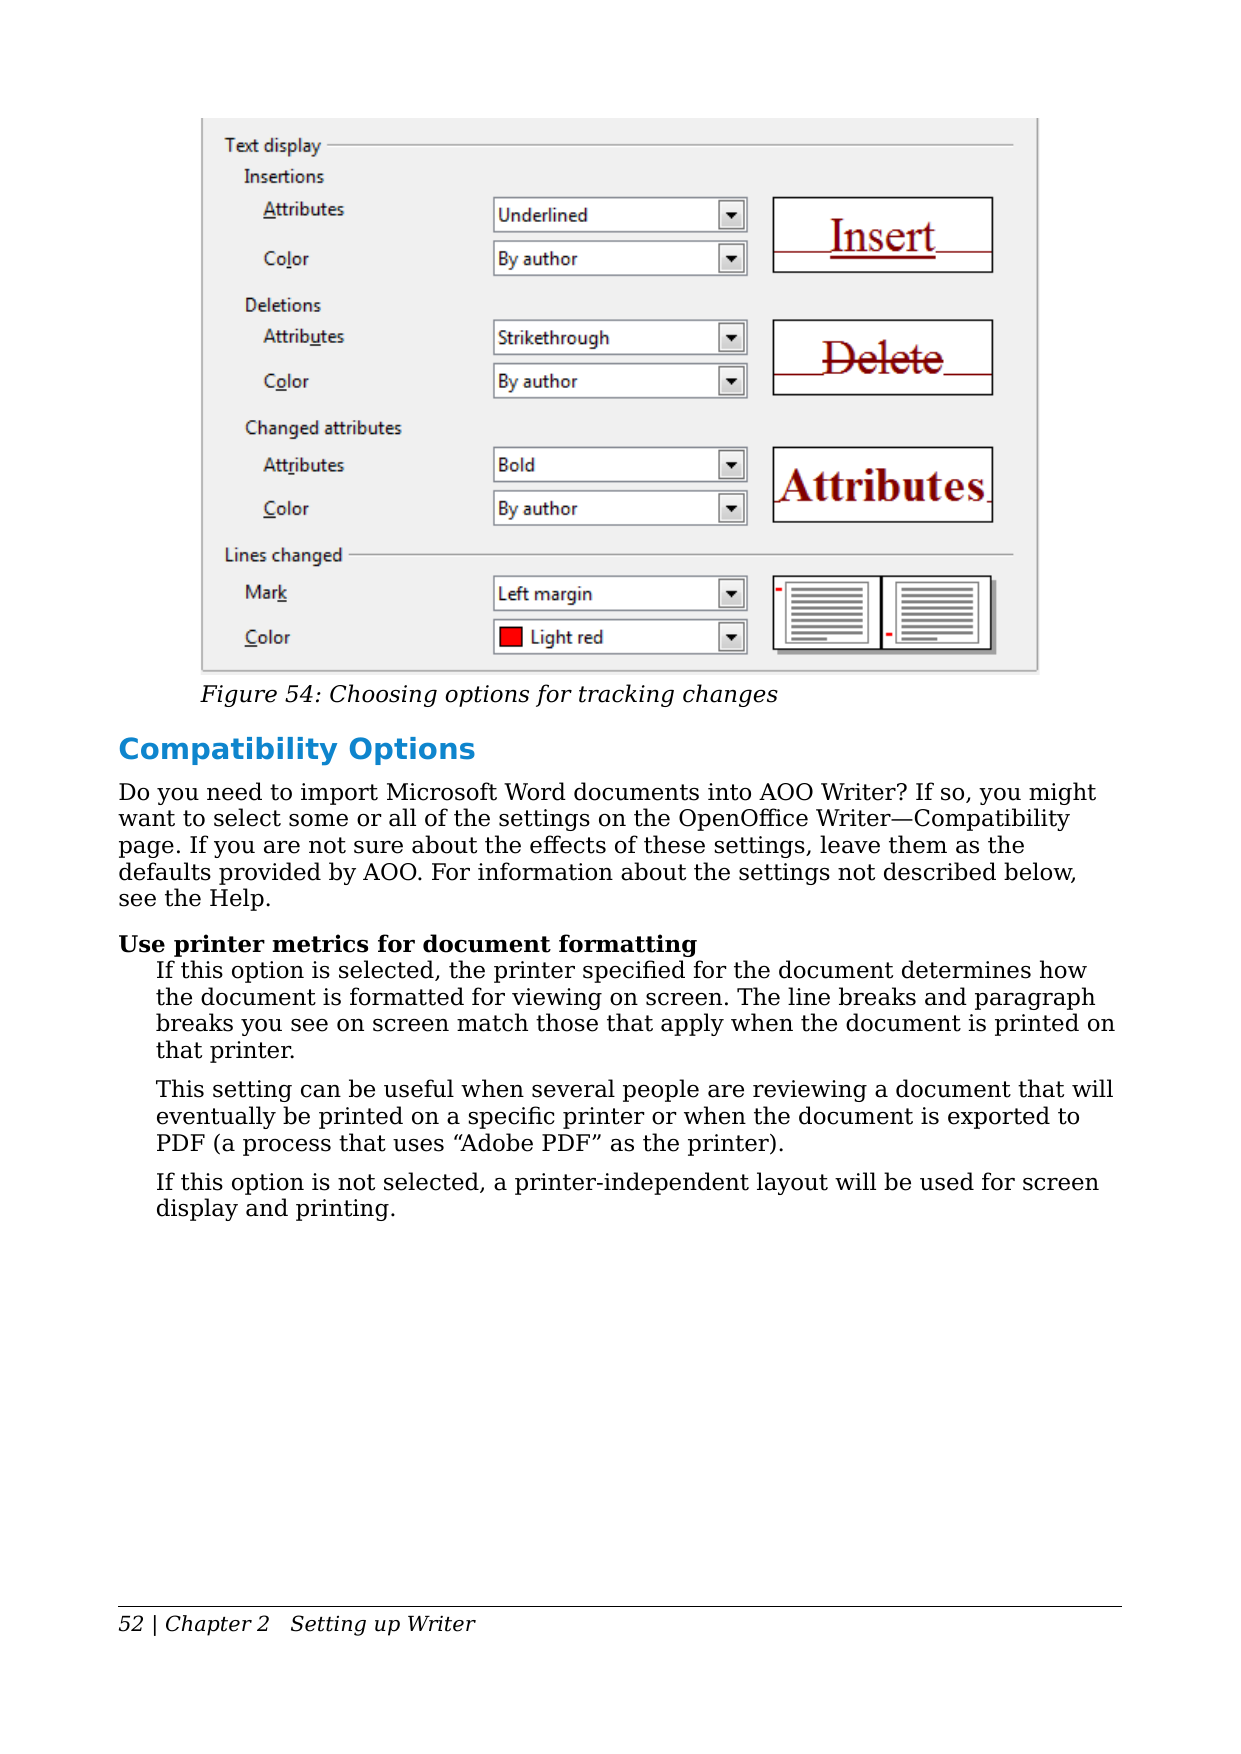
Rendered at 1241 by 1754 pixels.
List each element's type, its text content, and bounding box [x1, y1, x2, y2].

picture [200, 118, 1040, 675]
text Figure 54: Choosing options for tracking changes [201, 681, 1040, 708]
text If this option is not selected, a printer-independent layout will be used for screen display and printing. [156, 1169, 1122, 1222]
text Do you need to import Microsoft Word documents into AOO Writer? If so, you might want to select some or all of the settings on the OpenOffice Writer—Compatibility page. If you are not sure about the effects of these settings, leave them as the defaults provided by AOO. For information about the settings not described below, see the Help. [118, 779, 1122, 912]
text Use printer metrics for document formatting [118, 930, 1122, 957]
text If this option is selected, the printer specified for the document determines how the document is formatted for viewing on screen. The line breaks and paragraph breaks you see on screen match those that apply when the document is printed on that printer. [156, 957, 1122, 1064]
text This setting can be useful when several people are reviewing a document that will eventually be printed on a specific printer or when the document is exported to PDF (a process that uses “Adobe PDF” as the printer). [156, 1076, 1122, 1156]
subtitle Compatibility Options [118, 732, 1122, 766]
